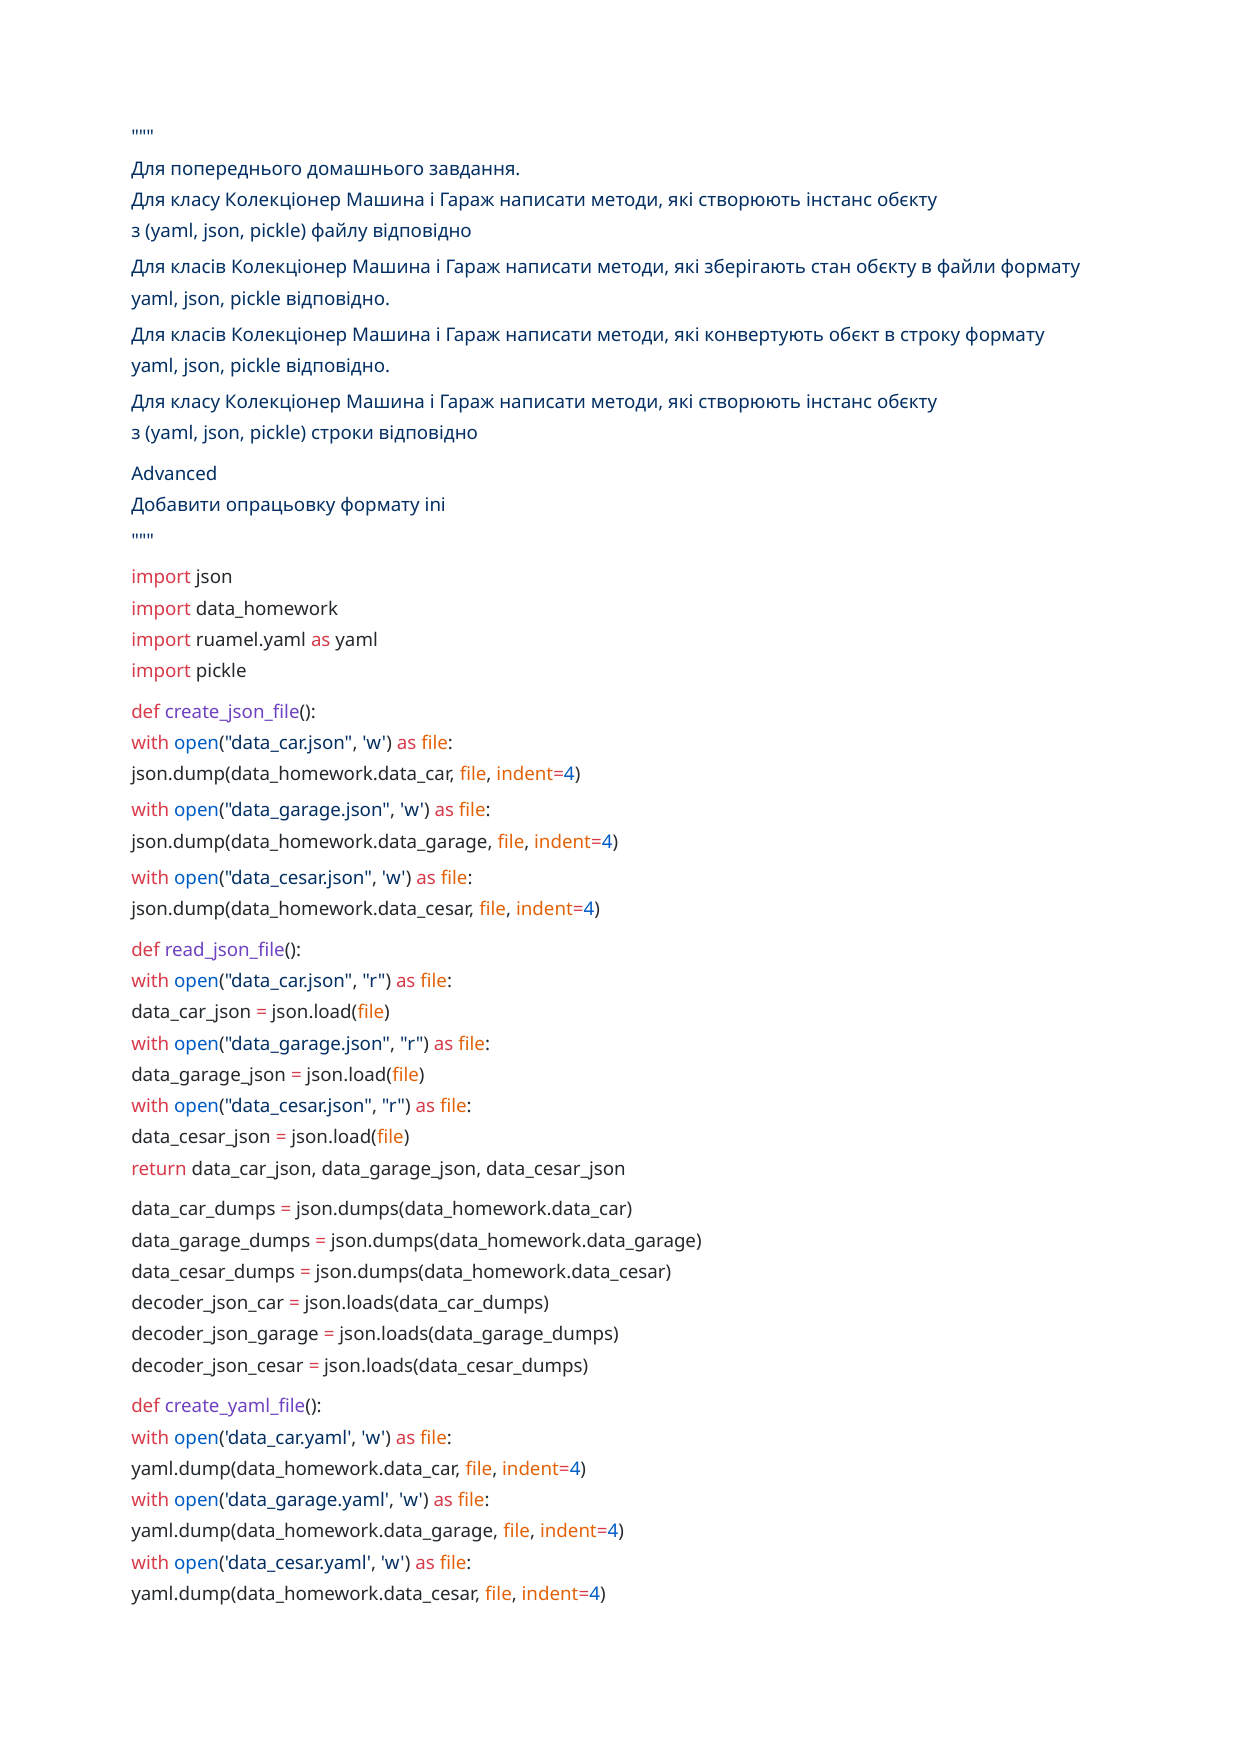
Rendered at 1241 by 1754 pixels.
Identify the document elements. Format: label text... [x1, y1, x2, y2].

table_cell yaml.dump(data_homework.data_cesar, file, indent=4) [131, 1575, 1122, 1606]
table_cell [118, 1180, 131, 1185]
table_cell [131, 517, 1122, 522]
table_cell [131, 1611, 1122, 1615]
table_cell [118, 822, 131, 853]
table_cell [131, 921, 1122, 926]
table_cell with open("data_cesar.json", 'w') as file: [131, 858, 1122, 889]
table_cell [118, 854, 131, 858]
table_cell decoder_json_cesar = json.loads(data_cesar_dumps) [131, 1346, 1122, 1377]
table_cell import pickle [131, 652, 1122, 683]
table_cell Для класу Колекціонер Машина і Гараж написати методи, які створюють інстанс обєкту [131, 383, 1122, 414]
table_cell Добавити опрацьовку формату ini [131, 486, 1122, 517]
table_cell [131, 1606, 1122, 1611]
table_cell [118, 1611, 131, 1615]
table_cell [118, 1378, 131, 1382]
table_cell [118, 1149, 131, 1180]
table_cell [118, 383, 131, 414]
table_cell def read_json_file(): [131, 930, 1122, 962]
table_cell with open("data_garage.json", "r") as file: [131, 1024, 1122, 1055]
table_cell [131, 688, 1122, 692]
table_cell [118, 786, 131, 791]
table_cell [118, 248, 131, 279]
table_cell [131, 378, 1122, 382]
table_cell [118, 522, 131, 553]
table_cell decoder_json_garage = json.loads(data_garage_dumps) [131, 1315, 1122, 1346]
table_cell [118, 486, 131, 517]
table_cell [118, 378, 131, 382]
table_cell data_car_dumps = json.dumps(data_homework.data_car) [131, 1190, 1122, 1221]
table_cell data_cesar_dumps = json.dumps(data_homework.data_cesar) [131, 1253, 1122, 1284]
table_cell [118, 890, 131, 921]
table_cell yaml, json, pickle відповідно. [131, 279, 1122, 310]
table_cell [118, 1315, 131, 1346]
table_cell [131, 310, 1122, 315]
table_cell [118, 1606, 131, 1611]
table_cell [118, 1418, 131, 1449]
table_header """ [131, 118, 1122, 149]
table_cell Для класу Колекціонер Машина і Гараж написати методи, які створюють інстанс обєкту [131, 181, 1122, 212]
table_cell json.dump(data_homework.data_car, file, indent=4) [131, 755, 1122, 786]
table_cell json.dump(data_homework.data_cesar, file, indent=4) [131, 890, 1122, 921]
table_cell [118, 181, 131, 212]
table_cell [131, 1180, 1122, 1185]
table_cell [118, 1284, 131, 1315]
table_cell [118, 930, 131, 962]
table_cell yaml, json, pickle відповідно. [131, 346, 1122, 378]
table_cell [118, 346, 131, 378]
table_cell з (yaml, json, pickle) строки відповідно [131, 414, 1122, 445]
table_cell [118, 652, 131, 683]
table_cell [118, 921, 131, 926]
table_cell [118, 1450, 131, 1481]
table_cell [118, 1087, 131, 1118]
table_cell [118, 724, 131, 755]
table_cell Для класів Колекціонер Машина і Гараж написати методи, які зберігають стан обєкту в файли формату [131, 248, 1122, 279]
table_cell [118, 1512, 131, 1543]
table_cell [118, 791, 131, 822]
table_cell [118, 693, 131, 724]
table_cell import data_homework [131, 589, 1122, 620]
table_cell [118, 517, 131, 522]
table_cell [118, 1055, 131, 1087]
table_cell json.dump(data_homework.data_garage, file, indent=4) [131, 822, 1122, 853]
table_cell [131, 854, 1122, 858]
table_cell Для попереднього домашнього завдання. [131, 149, 1122, 181]
table_cell [131, 1378, 1122, 1382]
table_cell [118, 1185, 131, 1190]
table_cell [118, 445, 131, 450]
table_cell yaml.dump(data_homework.data_car, file, indent=4) [131, 1450, 1122, 1481]
table_cell з (yaml, json, pickle) файлу відповідно [131, 212, 1122, 243]
table_cell [118, 1481, 131, 1512]
table_cell [118, 310, 131, 315]
table_cell [118, 926, 131, 930]
table_cell import ruamel.yaml as yaml [131, 620, 1122, 652]
table_cell [118, 450, 131, 454]
table_cell [118, 688, 131, 692]
table_cell [118, 1382, 131, 1387]
table_cell import json [131, 558, 1122, 589]
table_cell [118, 414, 131, 445]
table_cell [131, 553, 1122, 558]
table_cell [118, 243, 131, 248]
table_cell [131, 243, 1122, 248]
table_cell [118, 315, 131, 346]
table_cell [131, 445, 1122, 450]
table_cell [118, 1543, 131, 1574]
table_cell with open("data_garage.json", 'w') as file: [131, 791, 1122, 822]
table_cell [118, 149, 131, 181]
table_cell [118, 1253, 131, 1284]
table_cell [118, 1575, 131, 1606]
table_cell [118, 1118, 131, 1149]
table_cell [118, 755, 131, 786]
table_cell yaml.dump(data_homework.data_garage, file, indent=4) [131, 1512, 1122, 1543]
table_cell [118, 212, 131, 243]
table_cell [118, 1346, 131, 1377]
table_cell data_garage_dumps = json.dumps(data_homework.data_garage) [131, 1221, 1122, 1252]
table_cell Advanced [131, 455, 1122, 486]
table_cell [118, 589, 131, 620]
table_cell with open("data_cesar.json", "r") as file: [131, 1087, 1122, 1118]
table_cell [131, 926, 1122, 930]
table_cell Для класів Колекціонер Машина і Гараж написати методи, які конвертують обєкт в строку формату [131, 315, 1122, 346]
table_cell [118, 279, 131, 310]
table_cell data_garage_json = json.load(file) [131, 1055, 1122, 1087]
table_cell def create_yaml_file(): [131, 1387, 1122, 1418]
table_cell [118, 620, 131, 652]
table_cell [118, 1190, 131, 1221]
table_cell [118, 683, 131, 688]
table_cell [118, 962, 131, 993]
table_cell [118, 558, 131, 589]
table_cell [131, 450, 1122, 454]
table_cell [131, 786, 1122, 791]
table_cell [131, 683, 1122, 688]
table_cell with open("data_car.json", "r") as file: [131, 962, 1122, 993]
table_cell """ [131, 522, 1122, 553]
table_cell [118, 858, 131, 889]
table_cell [118, 1387, 131, 1418]
table_cell [131, 1382, 1122, 1387]
table_cell [118, 455, 131, 486]
table_cell [118, 553, 131, 558]
table_cell [118, 993, 131, 1024]
table_cell with open('data_cesar.yaml', 'w') as file: [131, 1543, 1122, 1574]
table_header [118, 118, 131, 149]
table_cell with open("data_car.json", 'w') as file: [131, 724, 1122, 755]
table_cell [118, 1221, 131, 1252]
table_cell def create_json_file(): [131, 693, 1122, 724]
table_cell with open('data_car.yaml', 'w') as file: [131, 1418, 1122, 1449]
table_cell decoder_json_car = json.loads(data_car_dumps) [131, 1284, 1122, 1315]
table_cell [131, 1185, 1122, 1190]
table_cell data_cesar_json = json.load(file) [131, 1118, 1122, 1149]
table_cell [118, 1024, 131, 1055]
table_cell return data_car_json, data_garage_json, data_cesar_json [131, 1149, 1122, 1180]
table_cell data_car_json = json.load(file) [131, 993, 1122, 1024]
table_cell with open('data_garage.yaml', 'w') as file: [131, 1481, 1122, 1512]
